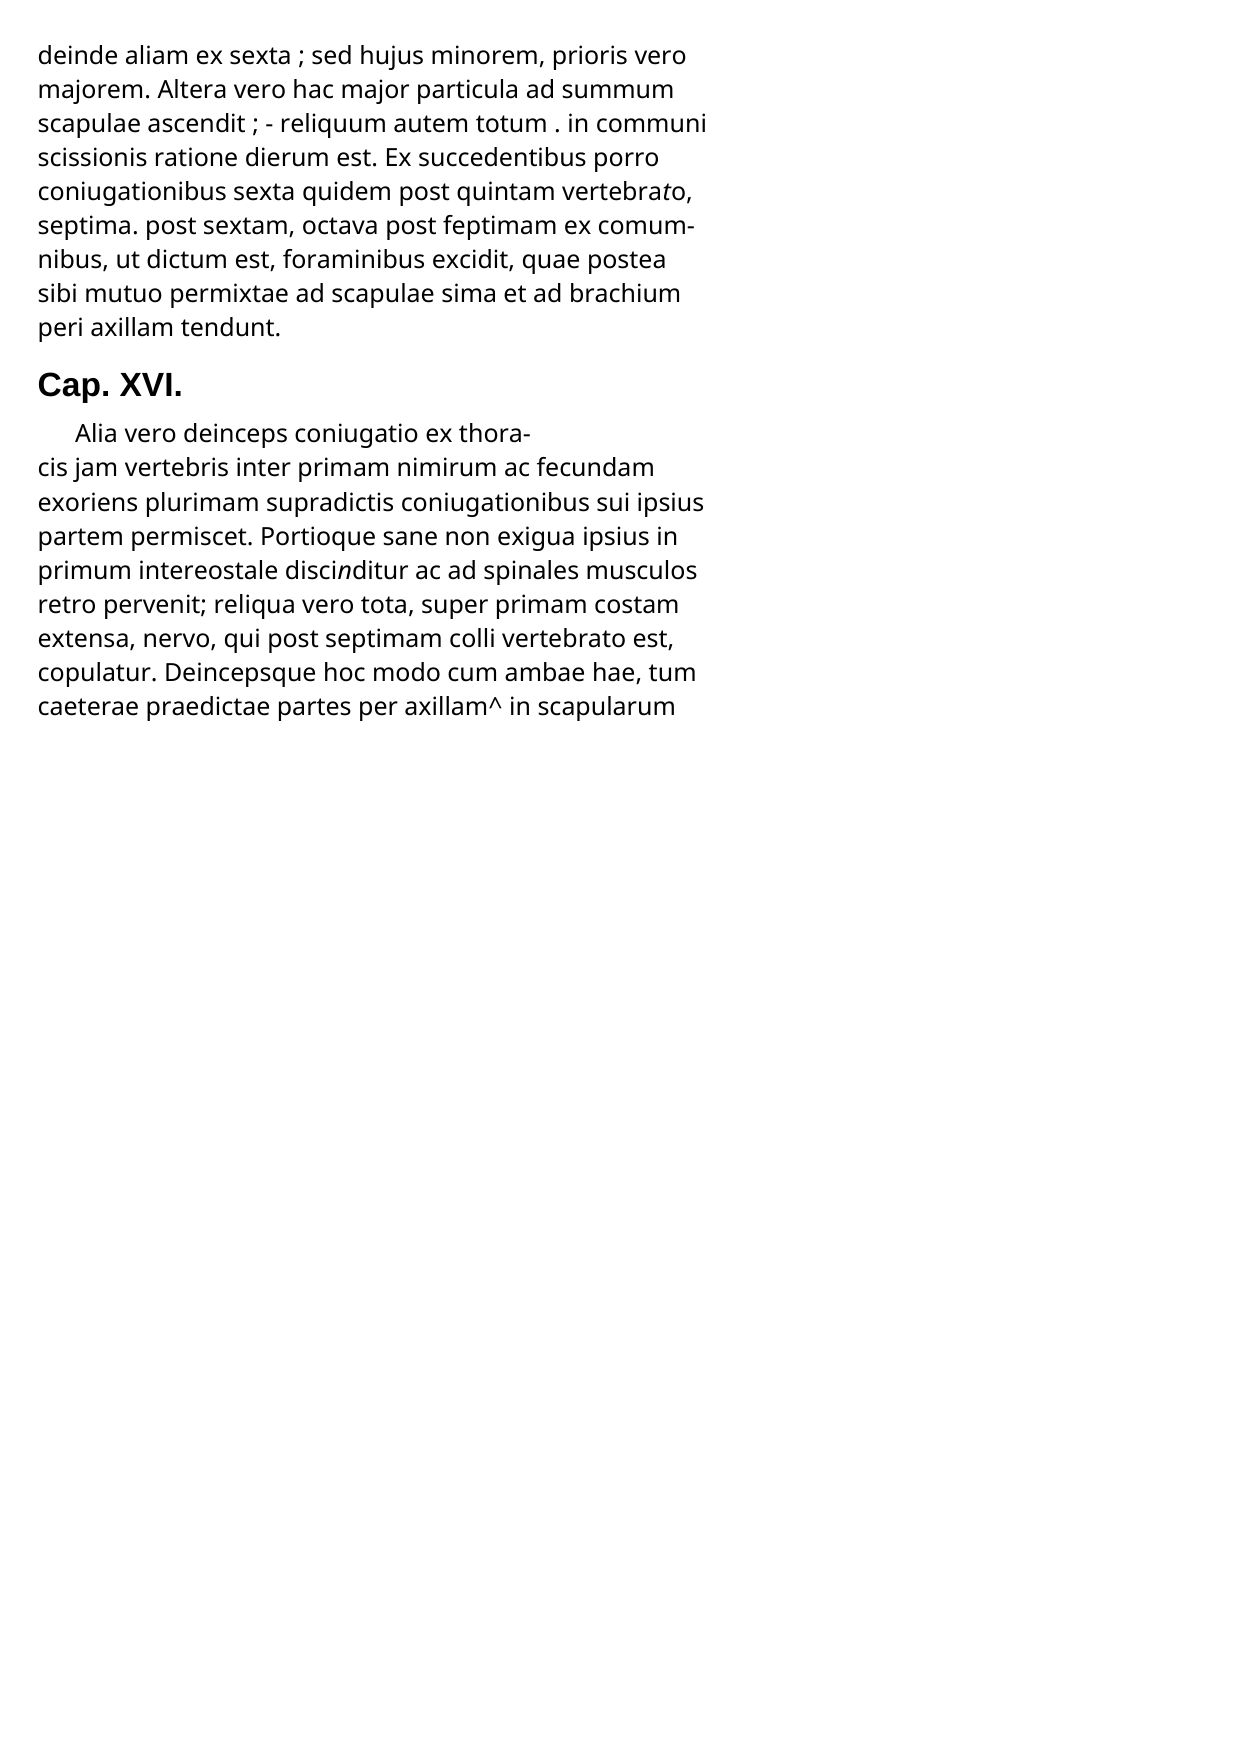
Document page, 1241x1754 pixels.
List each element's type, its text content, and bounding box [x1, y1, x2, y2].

text deinde aliam ex sexta ; sed hujus minorem, prioris vero majorem. Altera vero hac major particula ad summum scapulae ascendit ; - reliquum autem totum . in communi scissionis ratione dierum est. Ex succedentibus porro coniugationibus sexta quidem post quintam vertebrato, septima. post sextam, octava post feptimam ex comum- nibus, ut dictum est, foraminibus excidit, quae postea sibi mutuo permixtae ad scapulae sima et ad brachium peri axillam tendunt. [37, 37, 1203, 344]
subtitle Cap. XVI. [37, 365, 1203, 403]
text Alia vero deinceps coniugatio ex thora- cis jam vertebris inter primam nimirum ac fecundam exoriens plurimam supradictis coniugationibus sui ipsius partem permiscet. Portioque sane non exigua ipsius in primum intereostale discinditur ac ad spinales musculos retro pervenit; reliqua vero tota, super primam costam extensa, nervo, qui post septimam colli vertebrato est, copulatur. Deincepsque hoc modo cum ambae hae, tum caeterae praedictae partes per axillam^ in scapularum [37, 416, 1203, 723]
